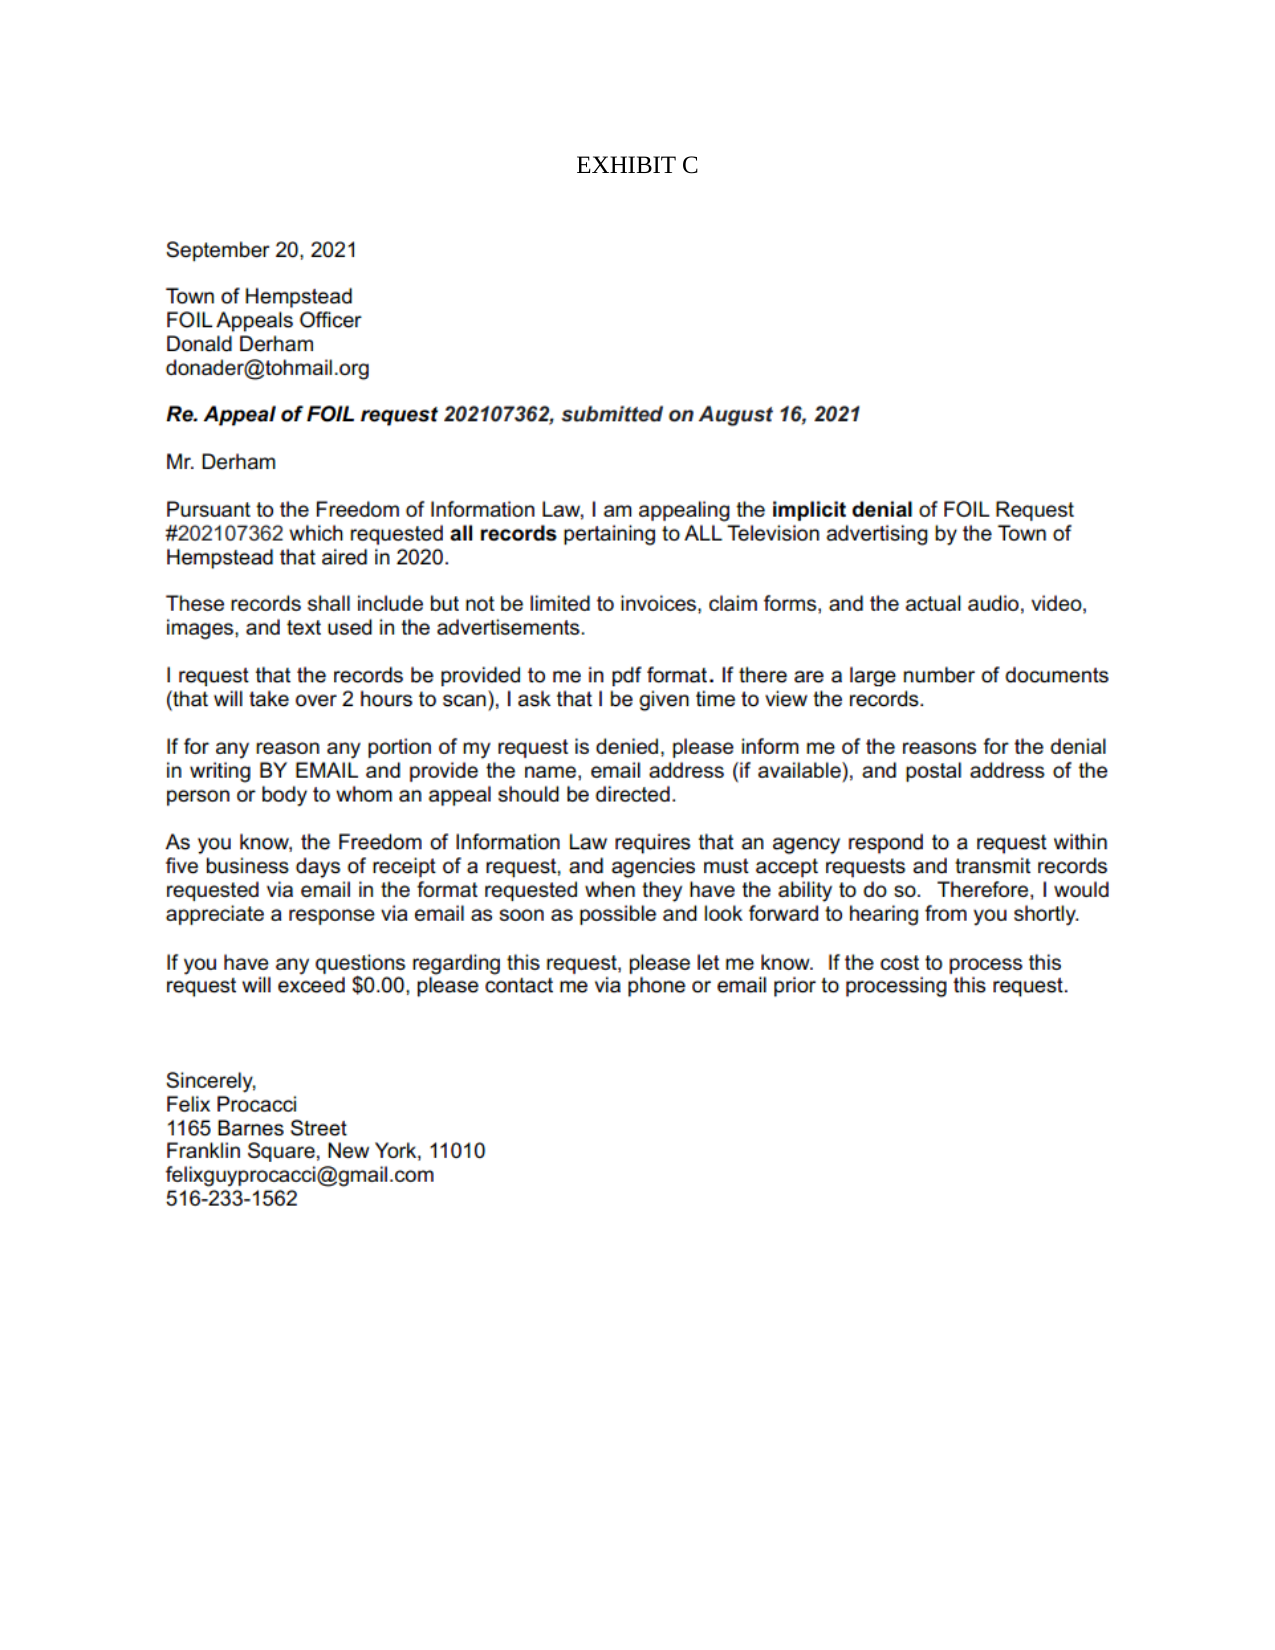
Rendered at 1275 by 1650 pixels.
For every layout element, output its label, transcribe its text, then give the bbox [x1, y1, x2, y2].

text EXHIBIT C [150, 150, 1125, 179]
picture [150, 236, 1125, 1223]
